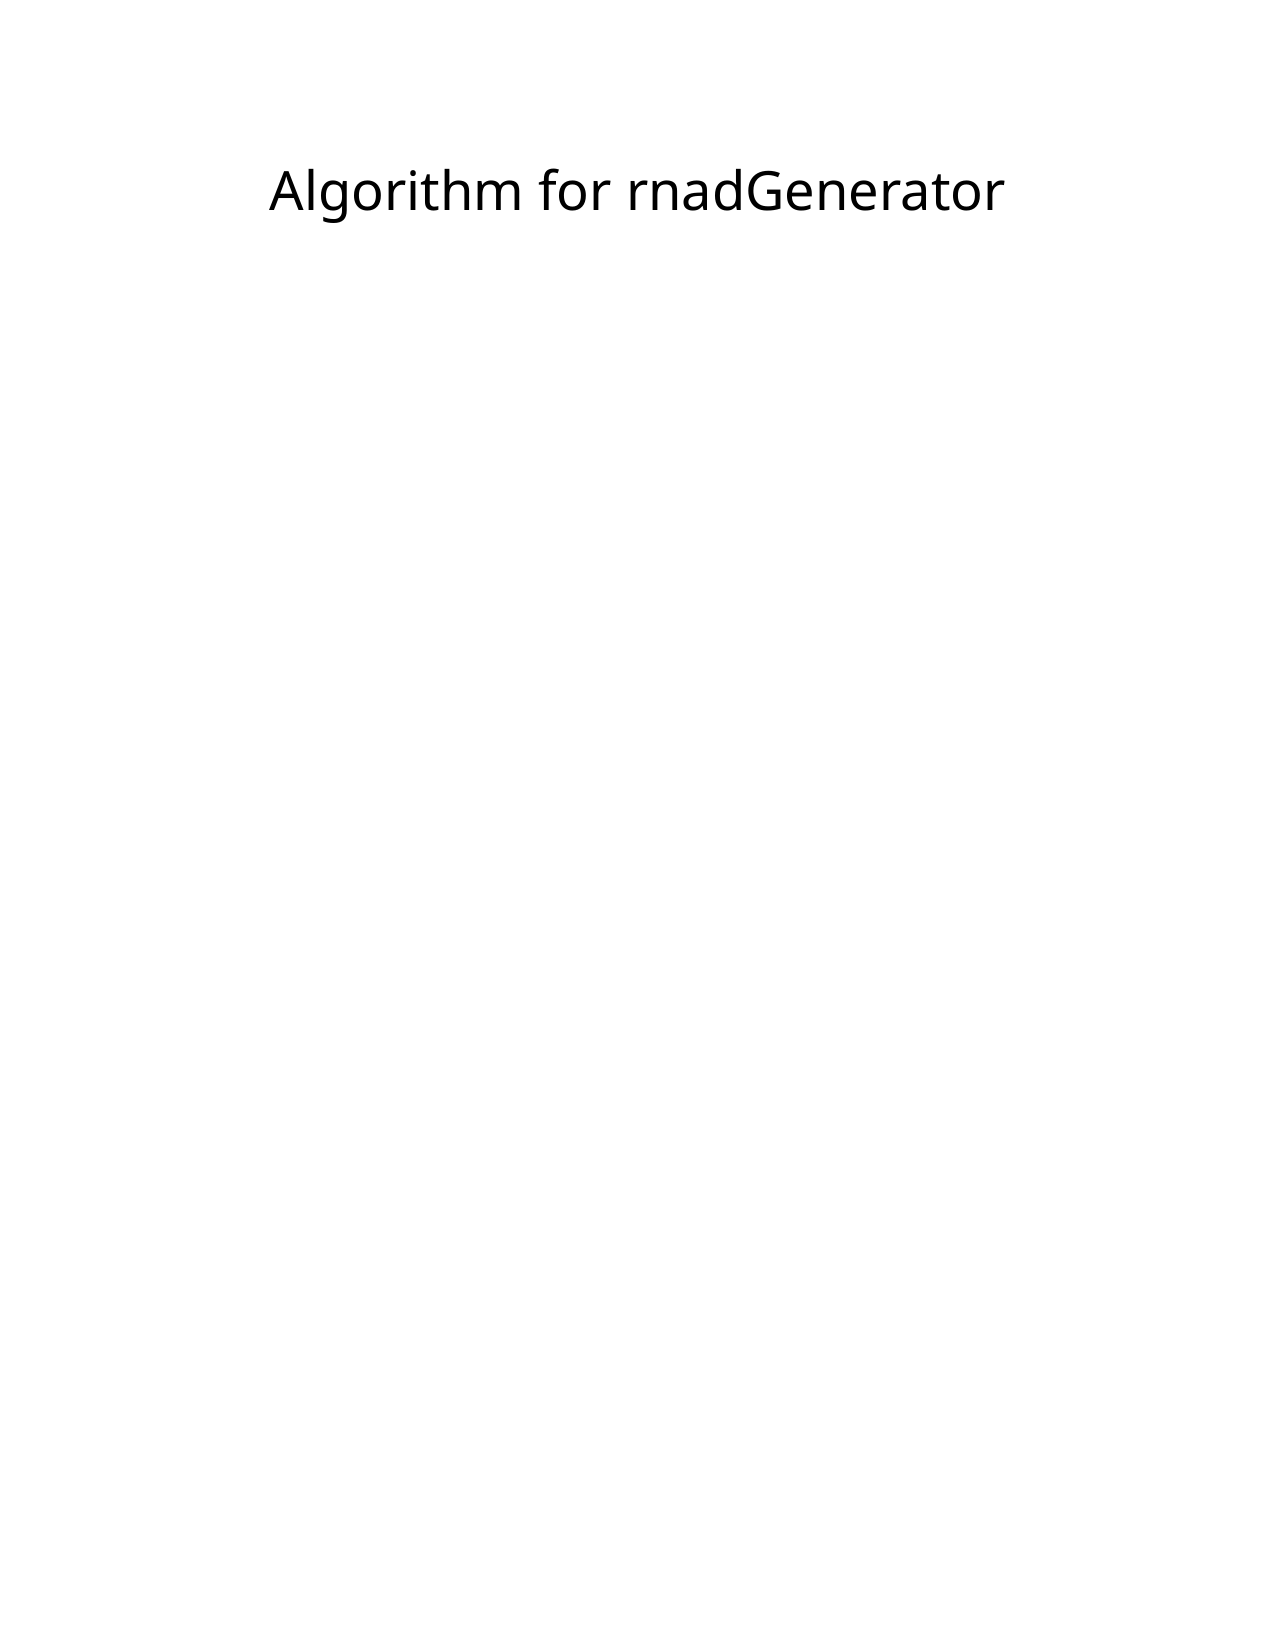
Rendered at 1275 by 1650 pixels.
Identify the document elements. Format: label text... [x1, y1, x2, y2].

text Algorithm for rnadGenerator [118, 152, 1157, 226]
